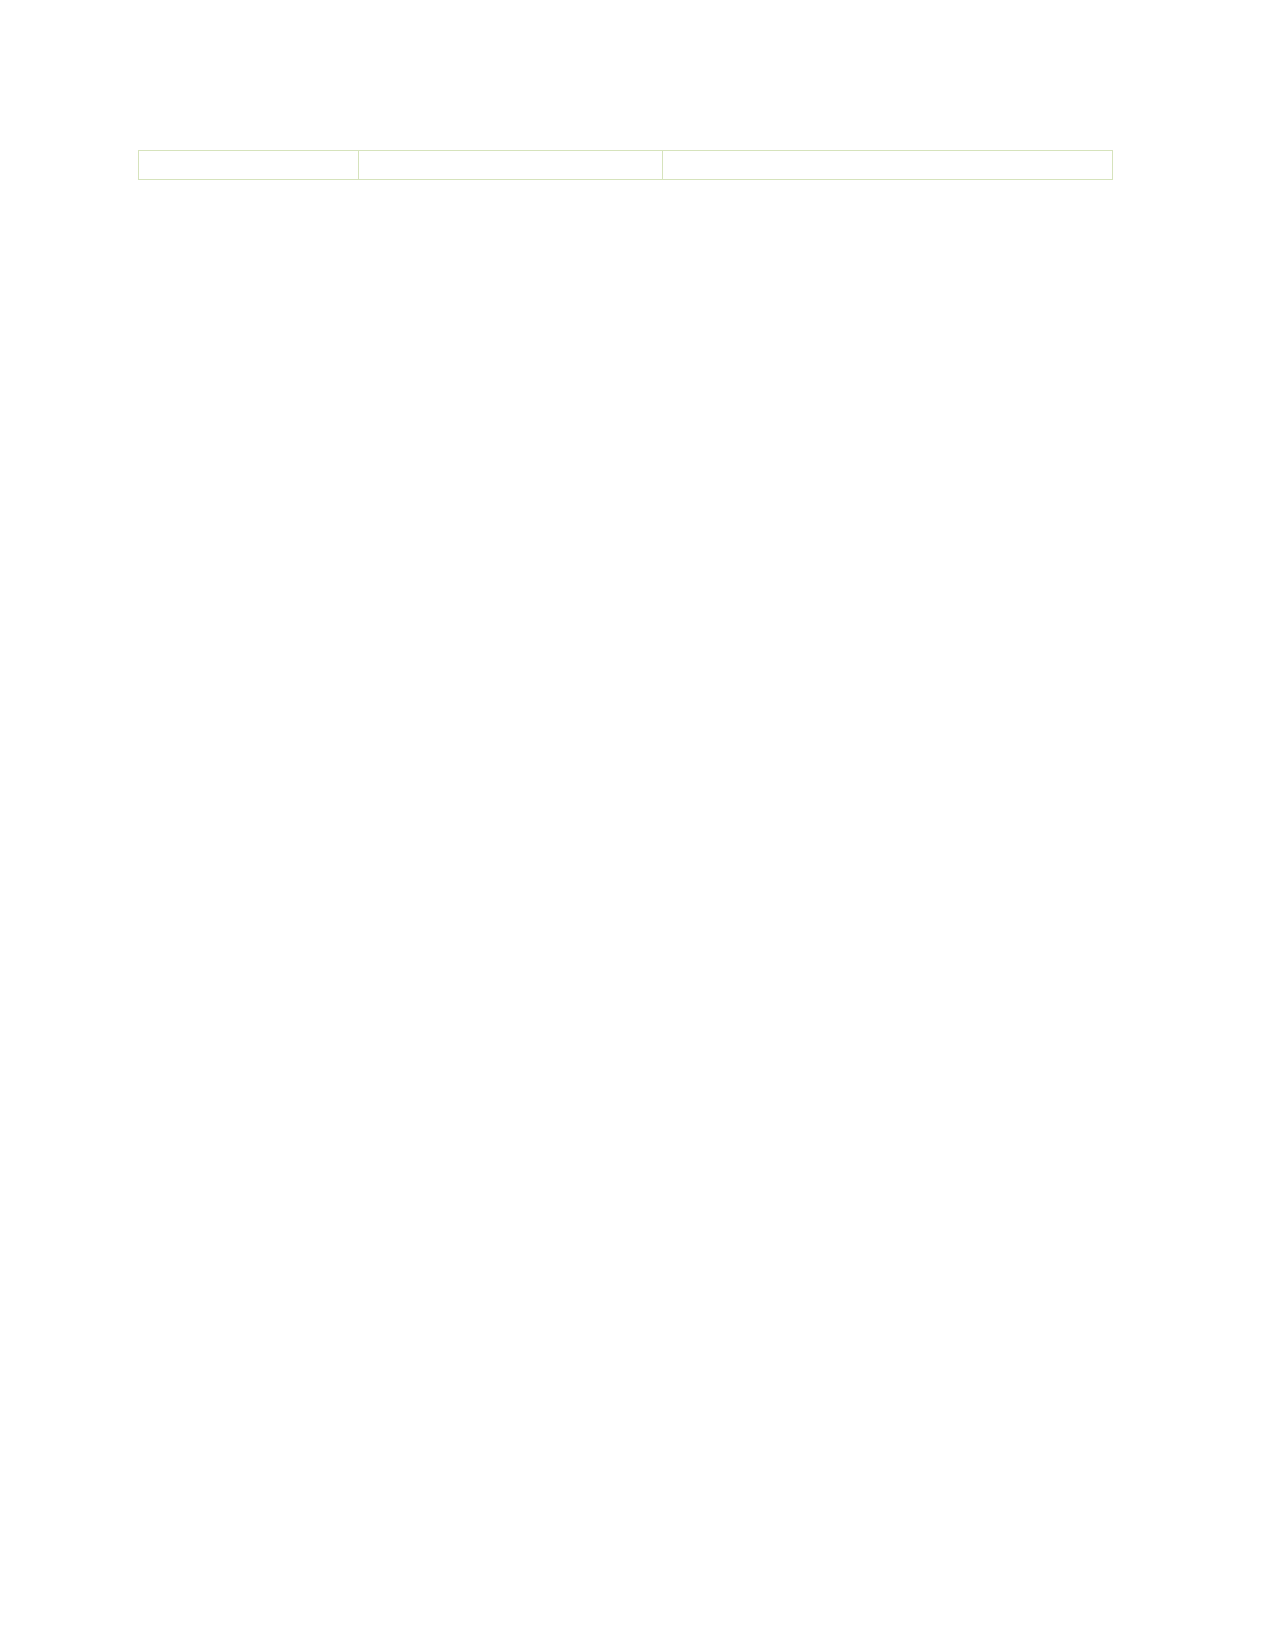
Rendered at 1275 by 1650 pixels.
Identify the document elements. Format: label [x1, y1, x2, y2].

table_cell [663, 151, 1112, 179]
table_cell [139, 151, 358, 179]
table_cell [359, 151, 662, 179]
